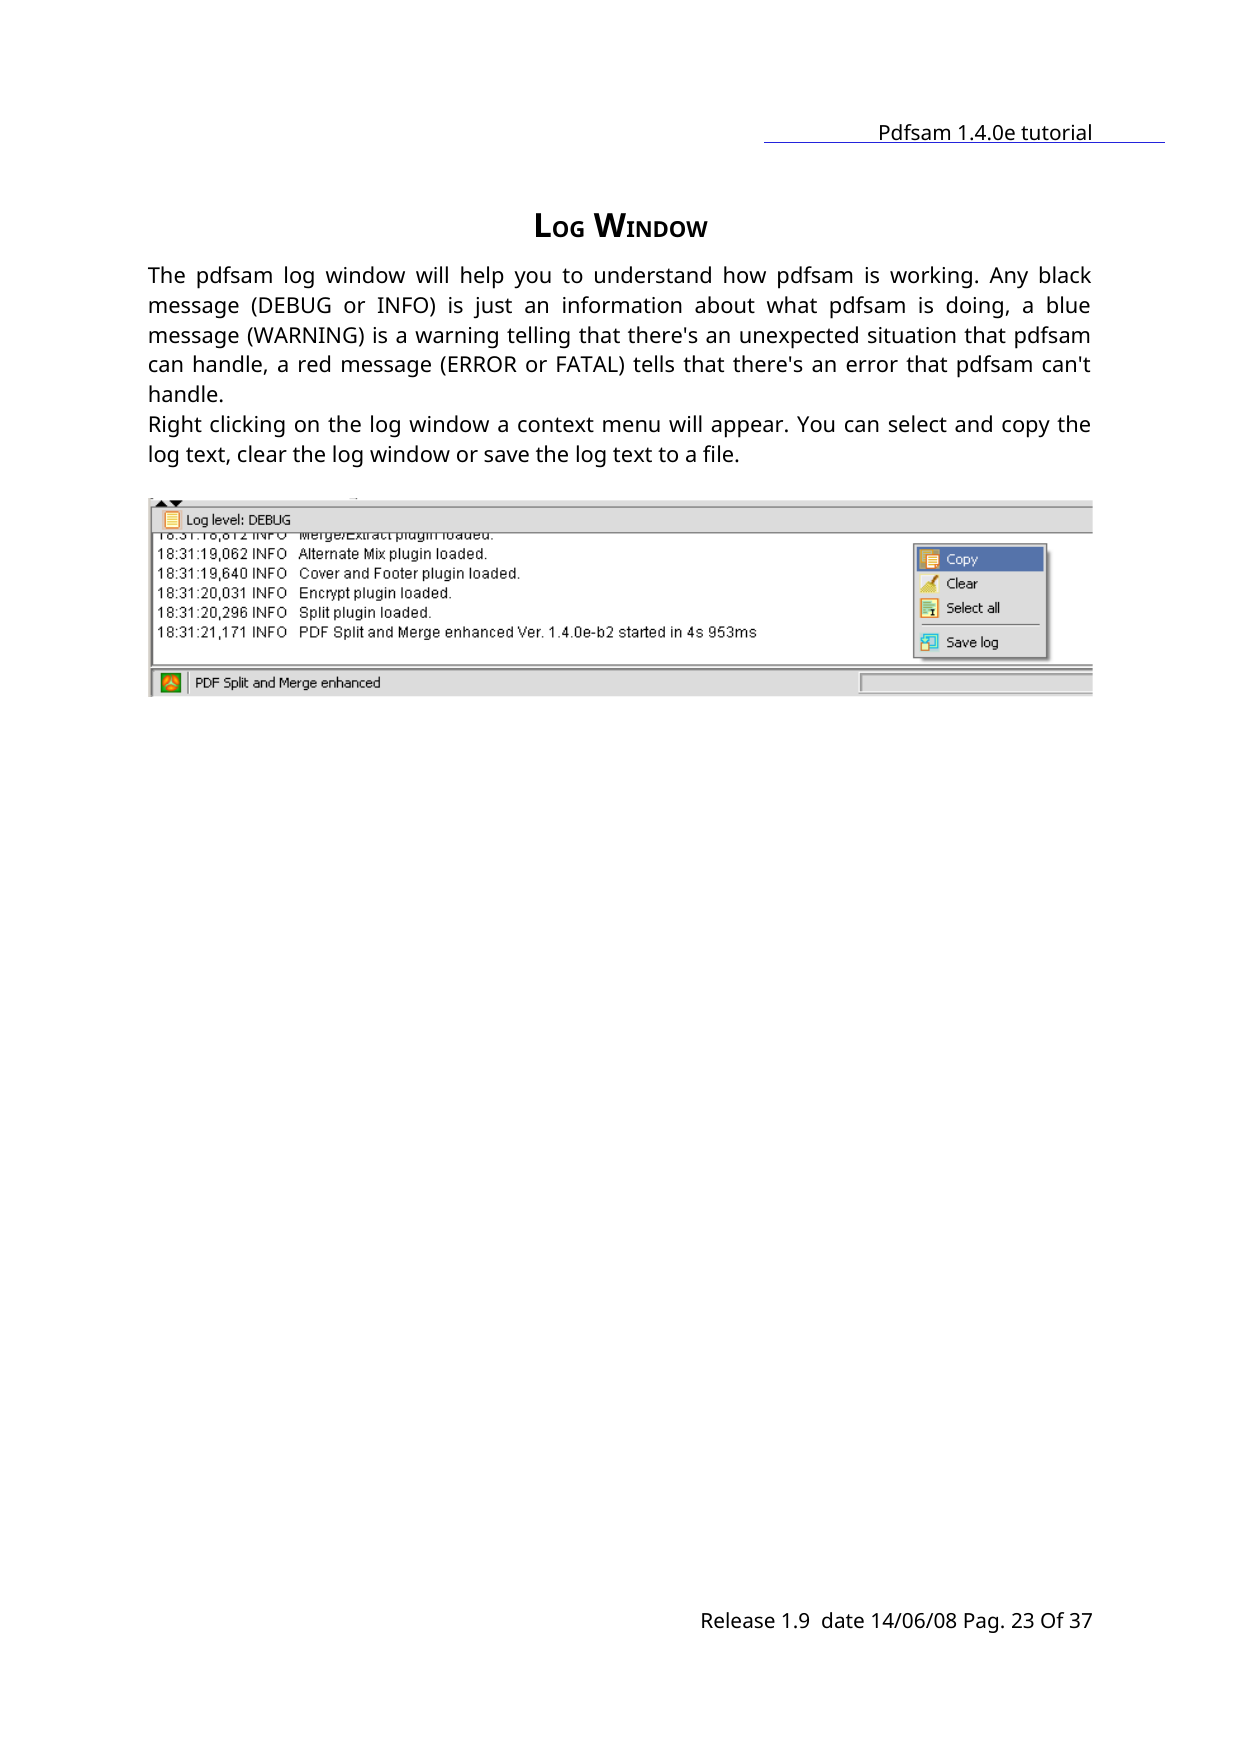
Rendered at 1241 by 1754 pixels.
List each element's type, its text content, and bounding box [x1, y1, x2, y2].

text The pdfsam log window will help you to understand how pdfsam is working. Any black message (DEBUG or INFO) is just an information about what pdfsam is doing, a blue message (WARNING) is a warning telling that there's an unexpected situation that pdfsam can handle, a red message (ERROR or FATAL) tells that there's an error that pdfsam can't handle. [148, 260, 1093, 409]
text Right clicking on the log window a context menu will appear. You can select and copy the log text, clear the log window or save the log text to a file. [148, 409, 1093, 468]
text Log Window [148, 202, 1093, 247]
